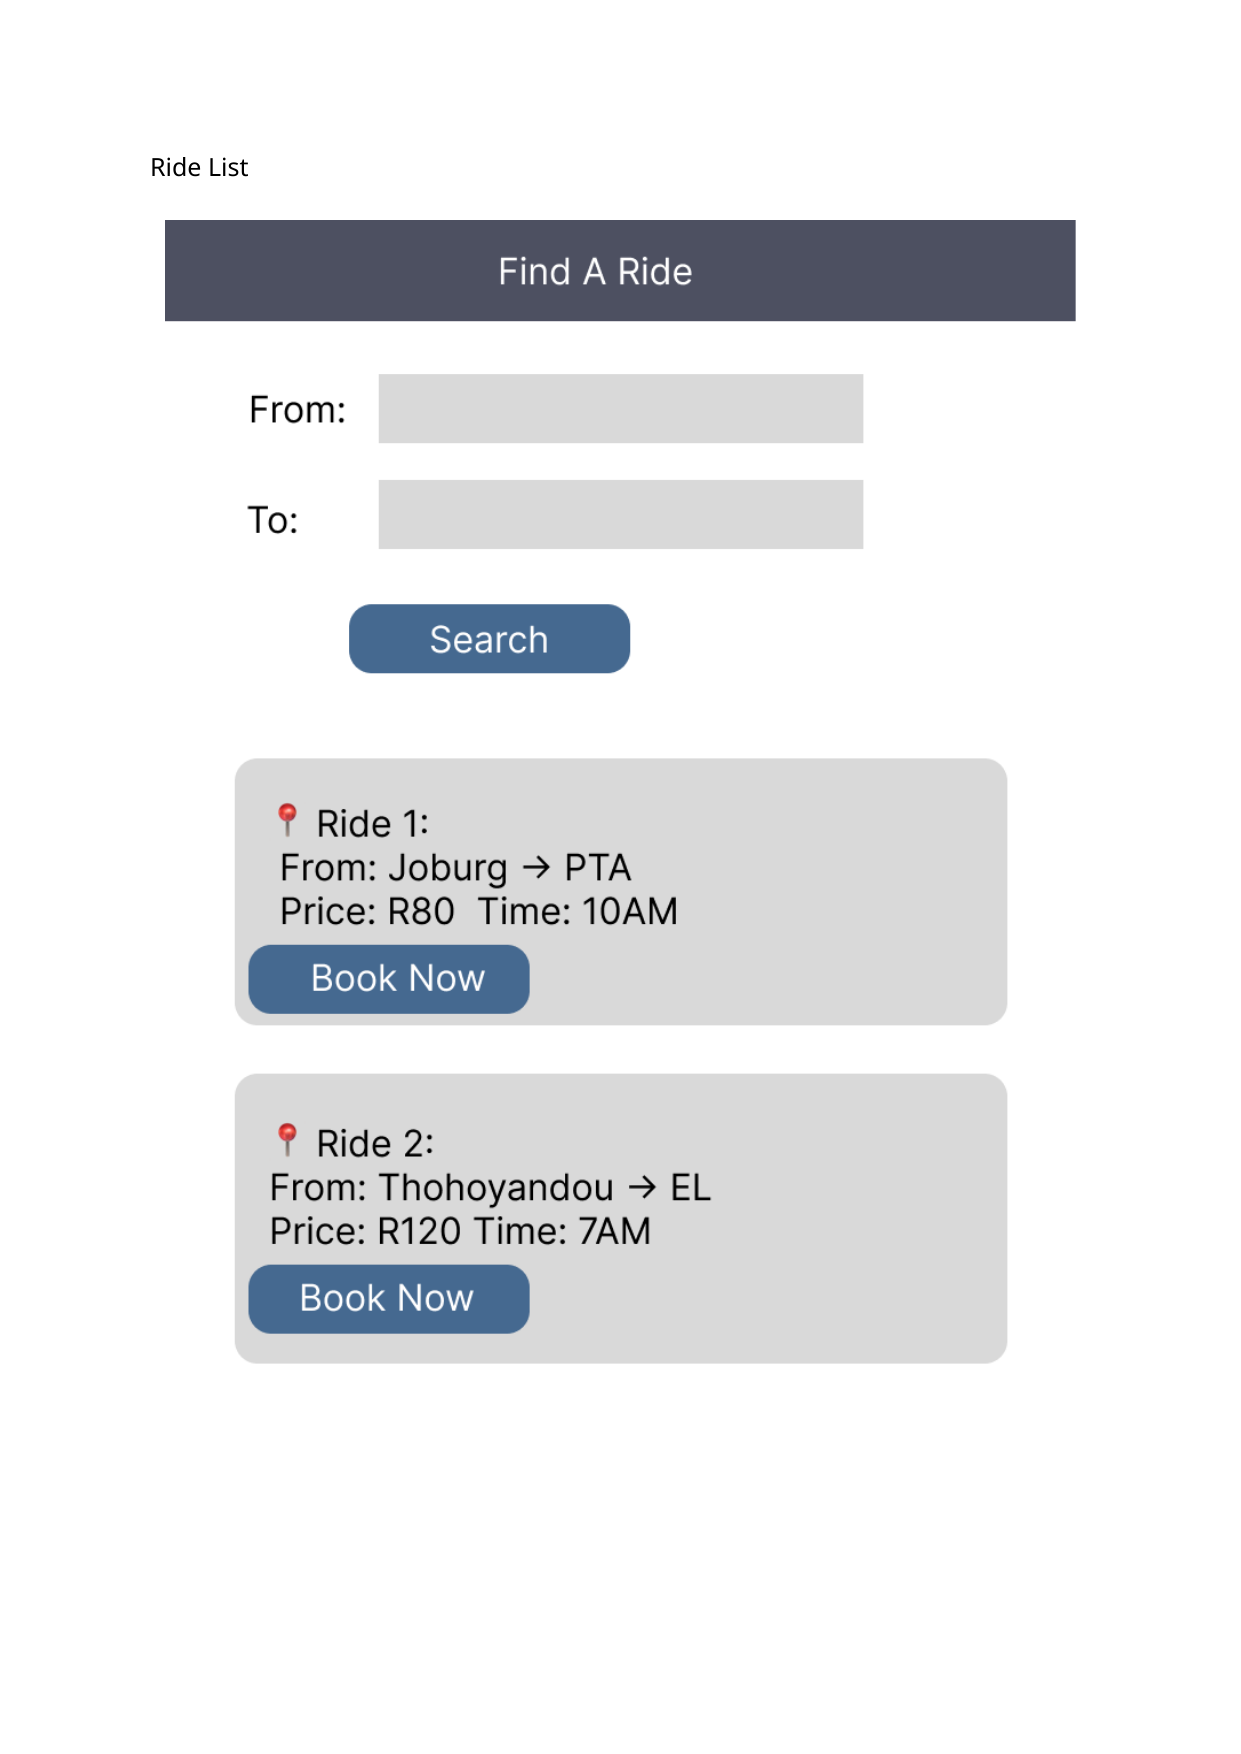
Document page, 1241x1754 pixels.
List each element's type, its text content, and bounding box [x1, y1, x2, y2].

text Ride List [150, 150, 1090, 184]
